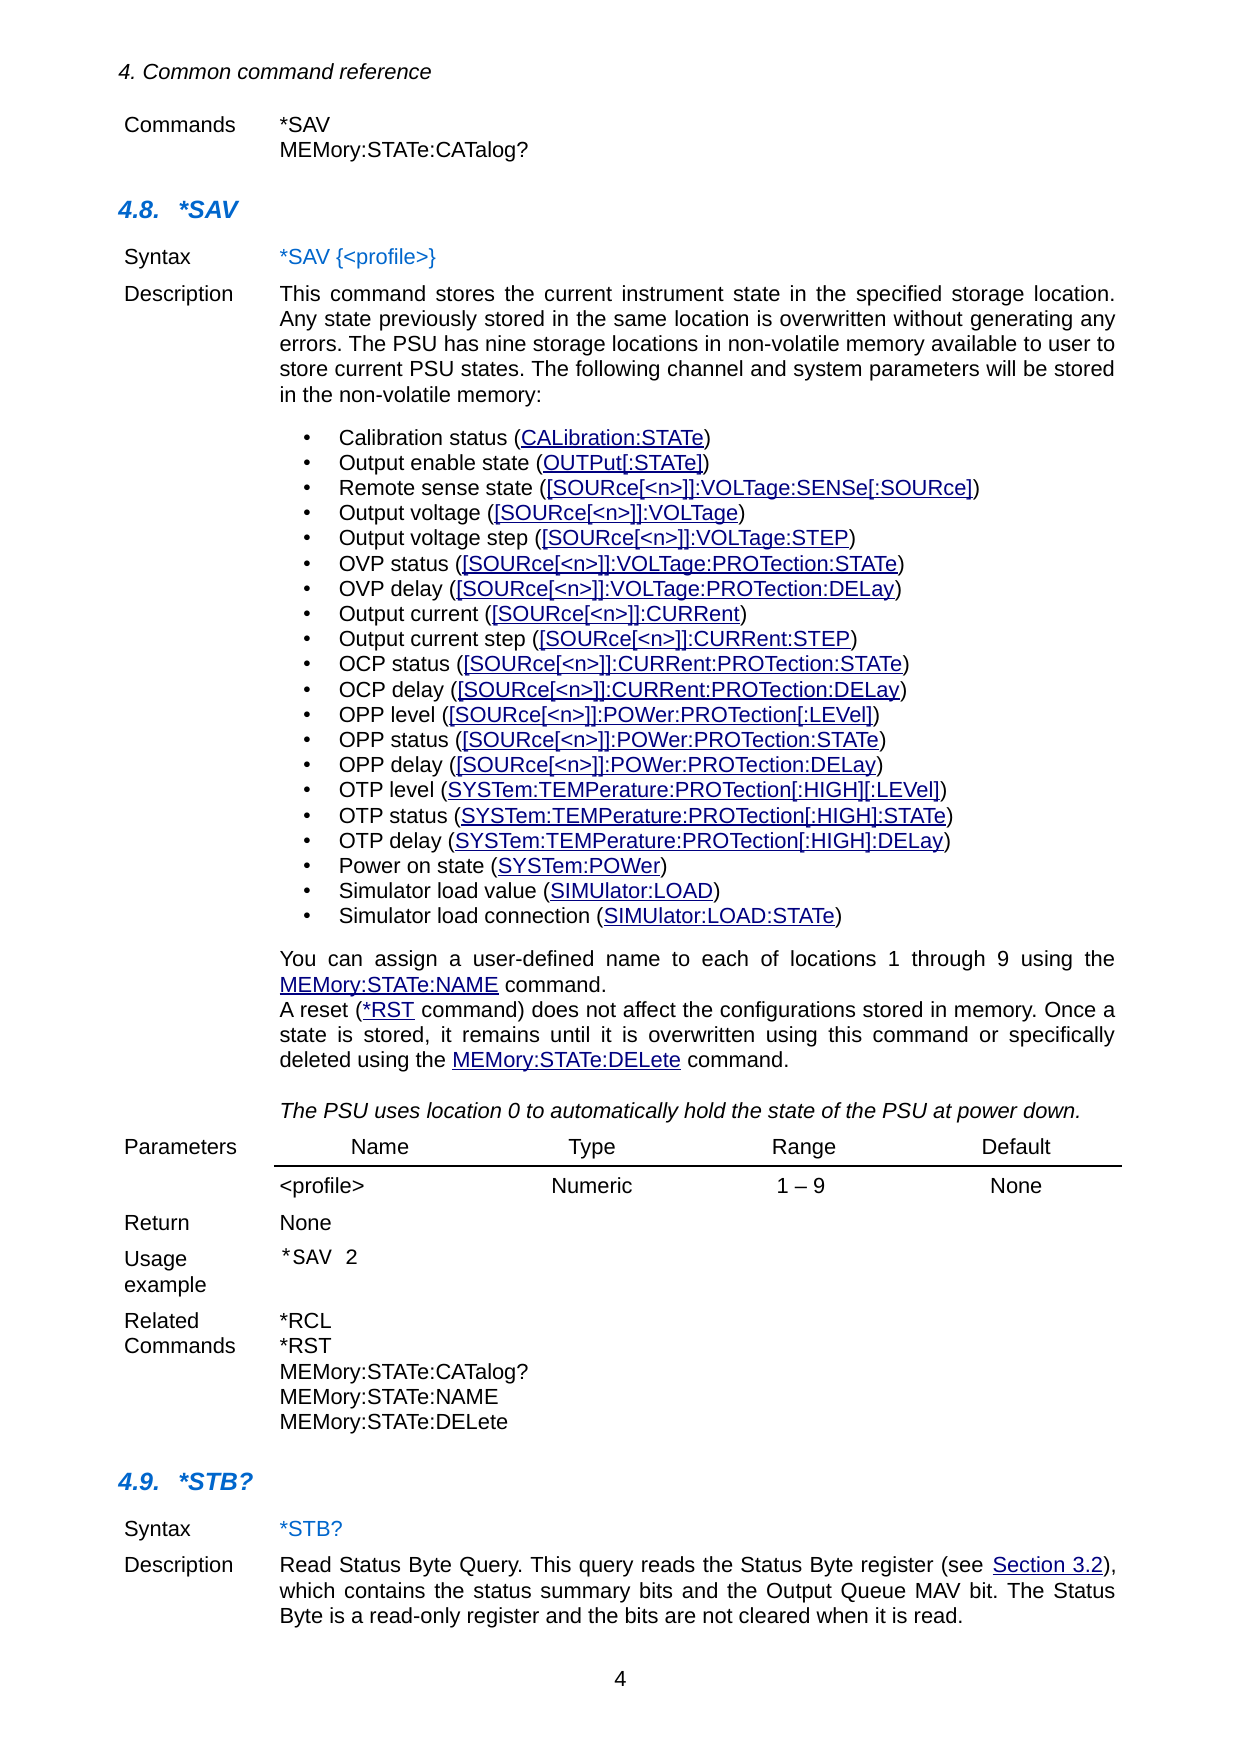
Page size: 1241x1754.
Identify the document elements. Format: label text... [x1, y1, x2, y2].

table_header Syntax [118, 1510, 274, 1547]
subtitle *SAV [118, 195, 1122, 223]
table_cell *RCL *RST MEMory:STATe:CATalog? MEMory:STATe:NAME MEMory:STATe:DELete [274, 1303, 1122, 1440]
table_cell None [910, 1167, 1122, 1204]
table_cell Type [486, 1129, 698, 1165]
table_cell Description [118, 1547, 274, 1634]
table_cell None [274, 1204, 1122, 1241]
table_cell Read Status Byte Query. This query reads the Status Byte register (see Section 3.2), which contains the status summary bits and the Output Queue MAV bit. The Status Byte is a read-only register and the bits are not cleared when it is read. [274, 1547, 1122, 1634]
subtitle *STB? [118, 1466, 1122, 1495]
table_cell Usage example [118, 1241, 274, 1302]
table_cell Name [274, 1129, 486, 1165]
table_header *SAV {<profile>} [274, 238, 1122, 275]
table_cell 1 – 9 [698, 1167, 910, 1204]
table_header *STB? [274, 1510, 1122, 1547]
table_cell <profile> [274, 1167, 486, 1204]
table_cell Related Commands [118, 1303, 274, 1440]
table_header Syntax [118, 238, 274, 275]
table_cell Numeric [486, 1167, 698, 1204]
table_cell *SAV 2 [274, 1241, 1122, 1302]
table_cell *SAV MEMory:STATe:CATalog? [274, 106, 1122, 168]
table_cell Parameters [118, 1129, 274, 1204]
table_cell Commands [118, 106, 274, 168]
table_cell This command stores the current instrument state in the specified storage location. Any state previously stored in the same location is overwritten without generating any errors. The PSU has nine storage locations in non-volatile memory available to user to store current PSU states. The following channel and system parameters will be stored in the non-volatile memory: Calibration status (CALibration:STATe) Output enable state (OUTPut[:STATe]) Remote sense state ([SOURce[<n>]]:VOLTage:SENSe[:SOURce]) Output voltage ([SOURce[<n>]]:VOLTage) Output voltage step ([SOURce[<n>]]:VOLTage:STEP) OVP status ([SOURce[<n>]]:VOLTage:PROTection:STATe) OVP delay ([SOURce[<n>]]:VOLTage:PROTection:DELay) Output current ([SOURce[<n>]]:CURRent) Output current step ([SOURce[<n>]]:CURRent:STEP) OCP status ([SOURce[<n>]]:CURRent:PROTection:STATe) OCP delay ([SOURce[<n>]]:CURRent:PROTection:DELay) OPP level ([SOURce[<n>]]:POWer:PROTection[:LEVel]) OPP status ([SOURce[<n>]]:POWer:PROTection:STATe) OPP delay ([SOURce[<n>]]:POWer:PROTection:DELay) OTP level (SYSTem:TEMPerature:PROTection[:HIGH][:LEVel]) OTP status (SYSTem:TEMPerature:PROTection[:HIGH]:STATe) OTP delay (SYSTem:TEMPerature:PROTection[:HIGH]:DELay) Power on state (SYSTem:POWer) Simulator load value (SIMUlator:LOAD) Simulator load connection (SIMUlator:LOAD:STATe) You can assign a user-defined name to each of locations 1 through 9 using the MEMory:STATe:NAME command. A reset (*RST command) does not affect the configurations stored in memory. Once a state is stored, it remains until it is overwritten using this command or specifically deleted using the MEMory:STATe:DELete command. The PSU uses location 0 to automatically hold the state of the PSU at power down. [274, 275, 1122, 1128]
table_cell Range [698, 1129, 910, 1165]
table_cell Return [118, 1204, 274, 1241]
table_cell Description [118, 275, 274, 1128]
table_cell Default [910, 1129, 1122, 1165]
